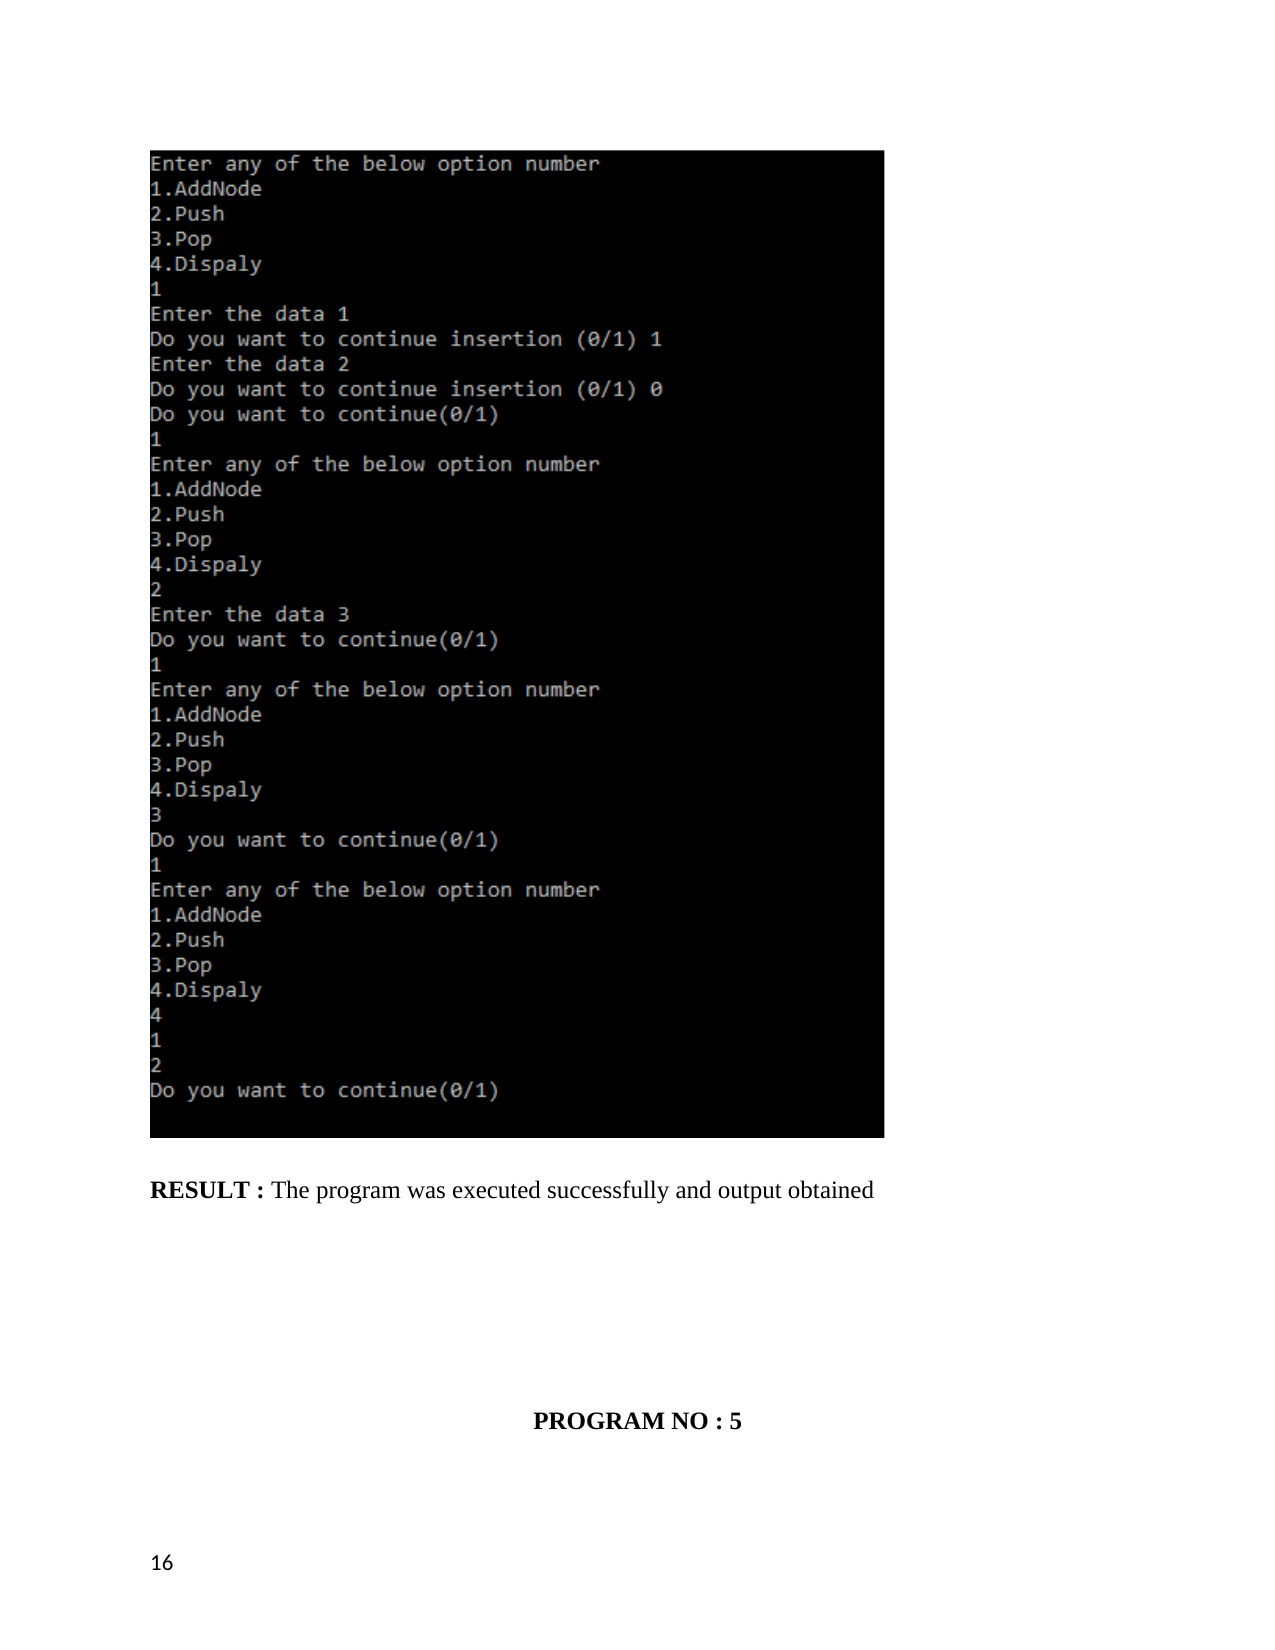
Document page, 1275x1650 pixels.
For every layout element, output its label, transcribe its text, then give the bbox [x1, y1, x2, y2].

text PROGRAM NO : 5 [150, 1406, 1125, 1434]
text RESULT : The program was executed successfully and output obtained [150, 1175, 1125, 1203]
picture [150, 150, 885, 1138]
